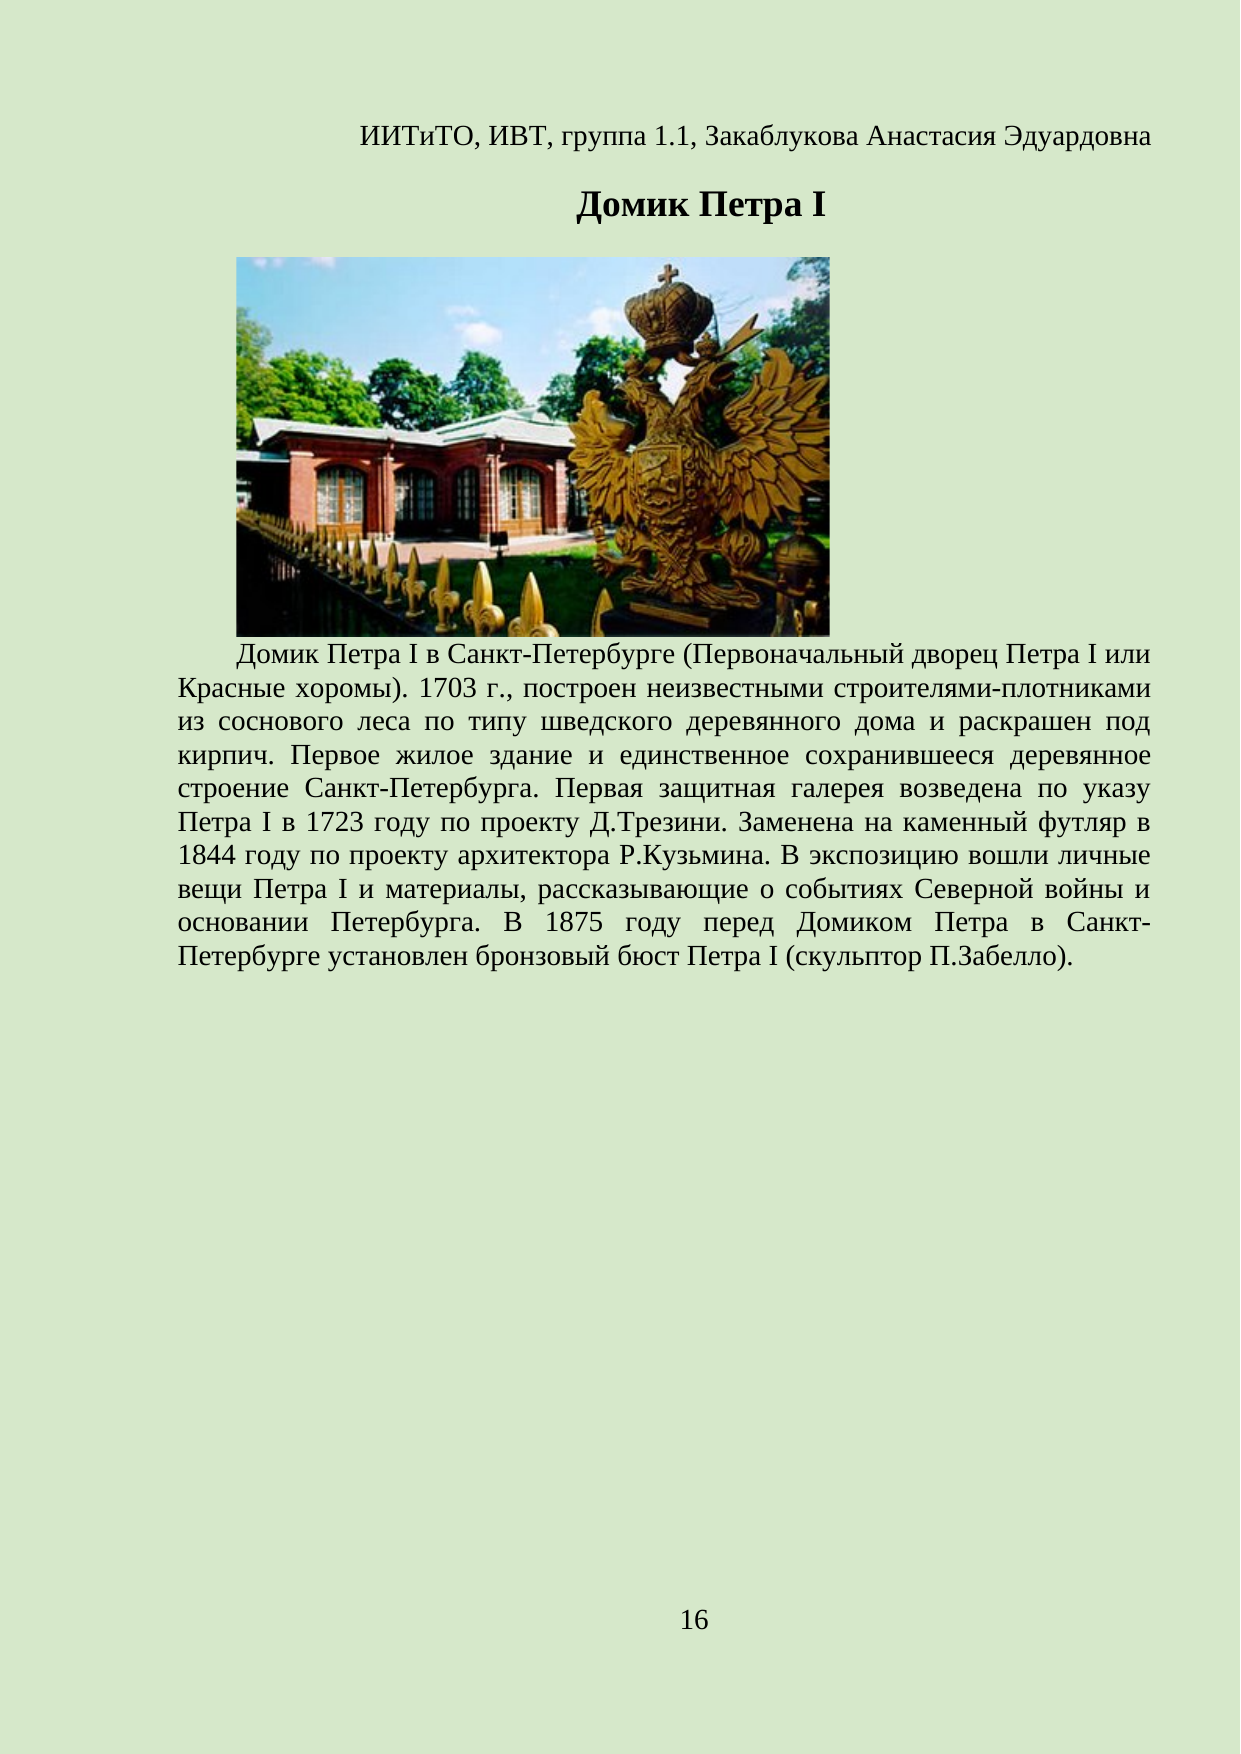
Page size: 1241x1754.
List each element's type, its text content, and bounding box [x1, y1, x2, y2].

subtitle Домик Петра I [177, 181, 1152, 224]
text Домик Петра I в Санкт-Петербурге (Первоначальный дворец Петра I или Красные хоромы). 1703 г., построен неизвестными строителями-плотниками из соснового леса по типу шведского деревянного дома и раскрашен под кирпич. Первое жилое здание и единственное сохранившееся деревянное строение Санкт-Петербурга. Первая защитная галерея возведена по указу Петра I в 1723 году по проекту Д.Трезини. Заменена на каменный футляр в 1844 году по проекту архитектора Р.Кузьмина. В экспозицию вошли личные вещи Петра I и материалы, рассказывающие о событиях Северной войны и основании Петербурга. В 1875 году перед Домиком Петра в Санкт-Петербурге установлен бронзовый бюст Петра I (скульптор П.Забелло). [177, 636, 1152, 972]
picture [236, 257, 830, 637]
